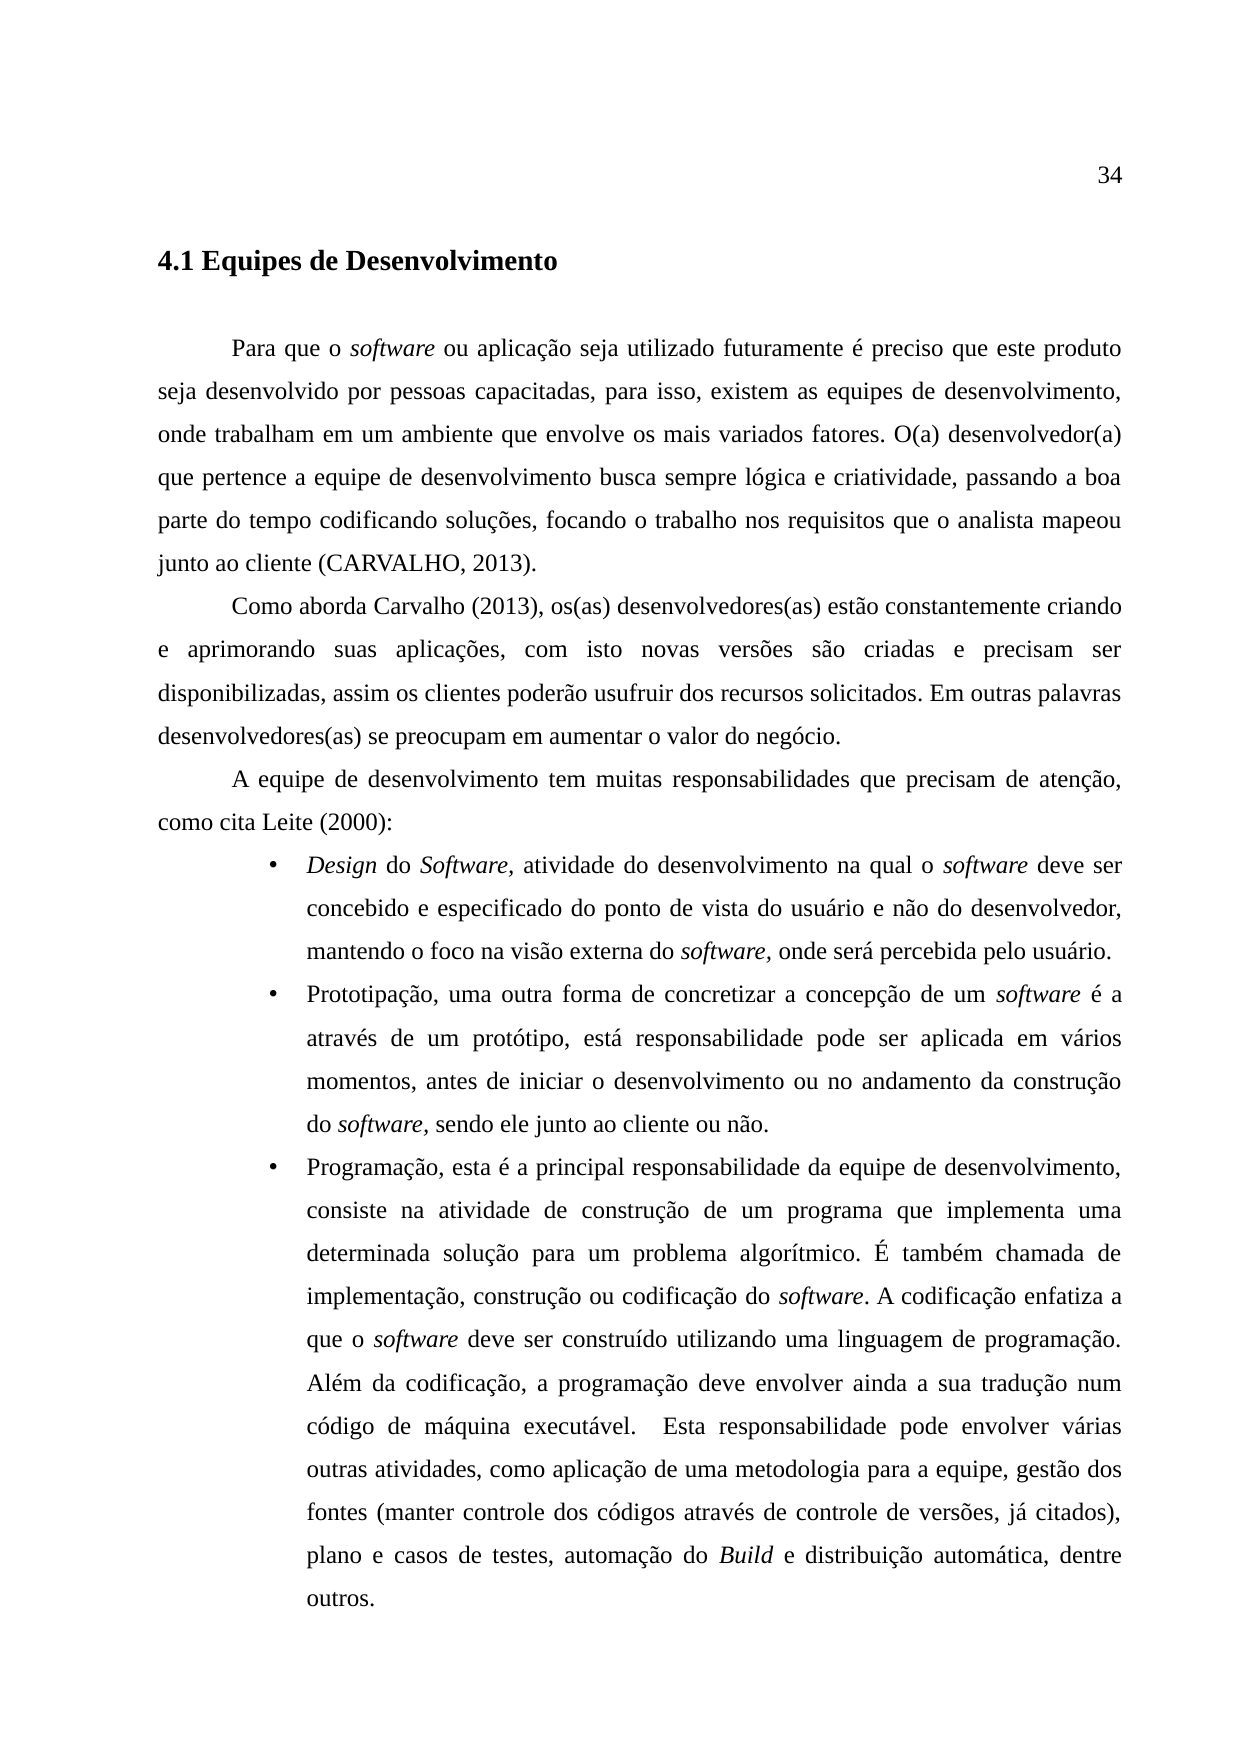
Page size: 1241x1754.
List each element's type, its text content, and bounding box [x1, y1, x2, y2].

list Prototipação, uma outra forma de concretizar a concepção de um software é a através de um protótipo, está responsabilidade pode ser aplicada em vários momentos, antes de iniciar o desenvolvimento ou no andamento da construção do software, sendo ele junto ao cliente ou não. [269, 979, 1122, 1138]
text Como aborda Carvalho (2013), os(as) desenvolvedores(as) estão constantemente criando e aprimorando suas aplicações, com isto novas versões são criadas e precisam ser disponibilizadas, assim os clientes poderão usufruir dos recursos solicitados. Em outras palavras desenvolvedores(as) se preocupam em aumentar o valor do negócio. [158, 591, 1122, 749]
list Programação, esta é a principal responsabilidade da equipe de desenvolvimento, consiste na atividade de construção de um programa que implementa uma determinada solução para um problema algorítmico. É também chamada de implementação, construção ou codificação do software. A codificação enfatiza a que o software deve ser construído utilizando uma linguagem de programação. Além da codificação, a programação deve envolver ainda a sua tradução num código de máquina executável. Esta responsabilidade pode envolver várias outras atividades, como aplicação de uma metodologia para a equipe, gestão dos fontes (manter controle dos códigos através de controle de versões, já citados), plano e casos de testes, automação do Build e distribuição automática, dentre outros. [269, 1152, 1122, 1612]
subtitle 4.1 Equipes de Desenvolvimento [158, 243, 1122, 277]
text A equipe de desenvolvimento tem muitas responsabilidades que precisam de atenção, como cita Leite (2000): [158, 764, 1122, 836]
list Design do Software, atividade do desenvolvimento na qual o software deve ser concebido e especificado do ponto de vista do usuário e não do desenvolvedor, mantendo o foco na visão externa do software, onde será percebida pelo usuário. [269, 850, 1122, 965]
text Para que o software ou aplicação seja utilizado futuramente é preciso que este produto seja desenvolvido por pessoas capacitadas, para isso, existem as equipes de desenvolvimento, onde trabalham em um ambiente que envolve os mais variados fatores. O(a) desenvolvedor(a) que pertence a equipe de desenvolvimento busca sempre lógica e criatividade, passando a boa parte do tempo codificando soluções, focando o trabalho nos requisitos que o analista mapeou junto ao cliente (CARVALHO, 2013). [158, 333, 1122, 577]
